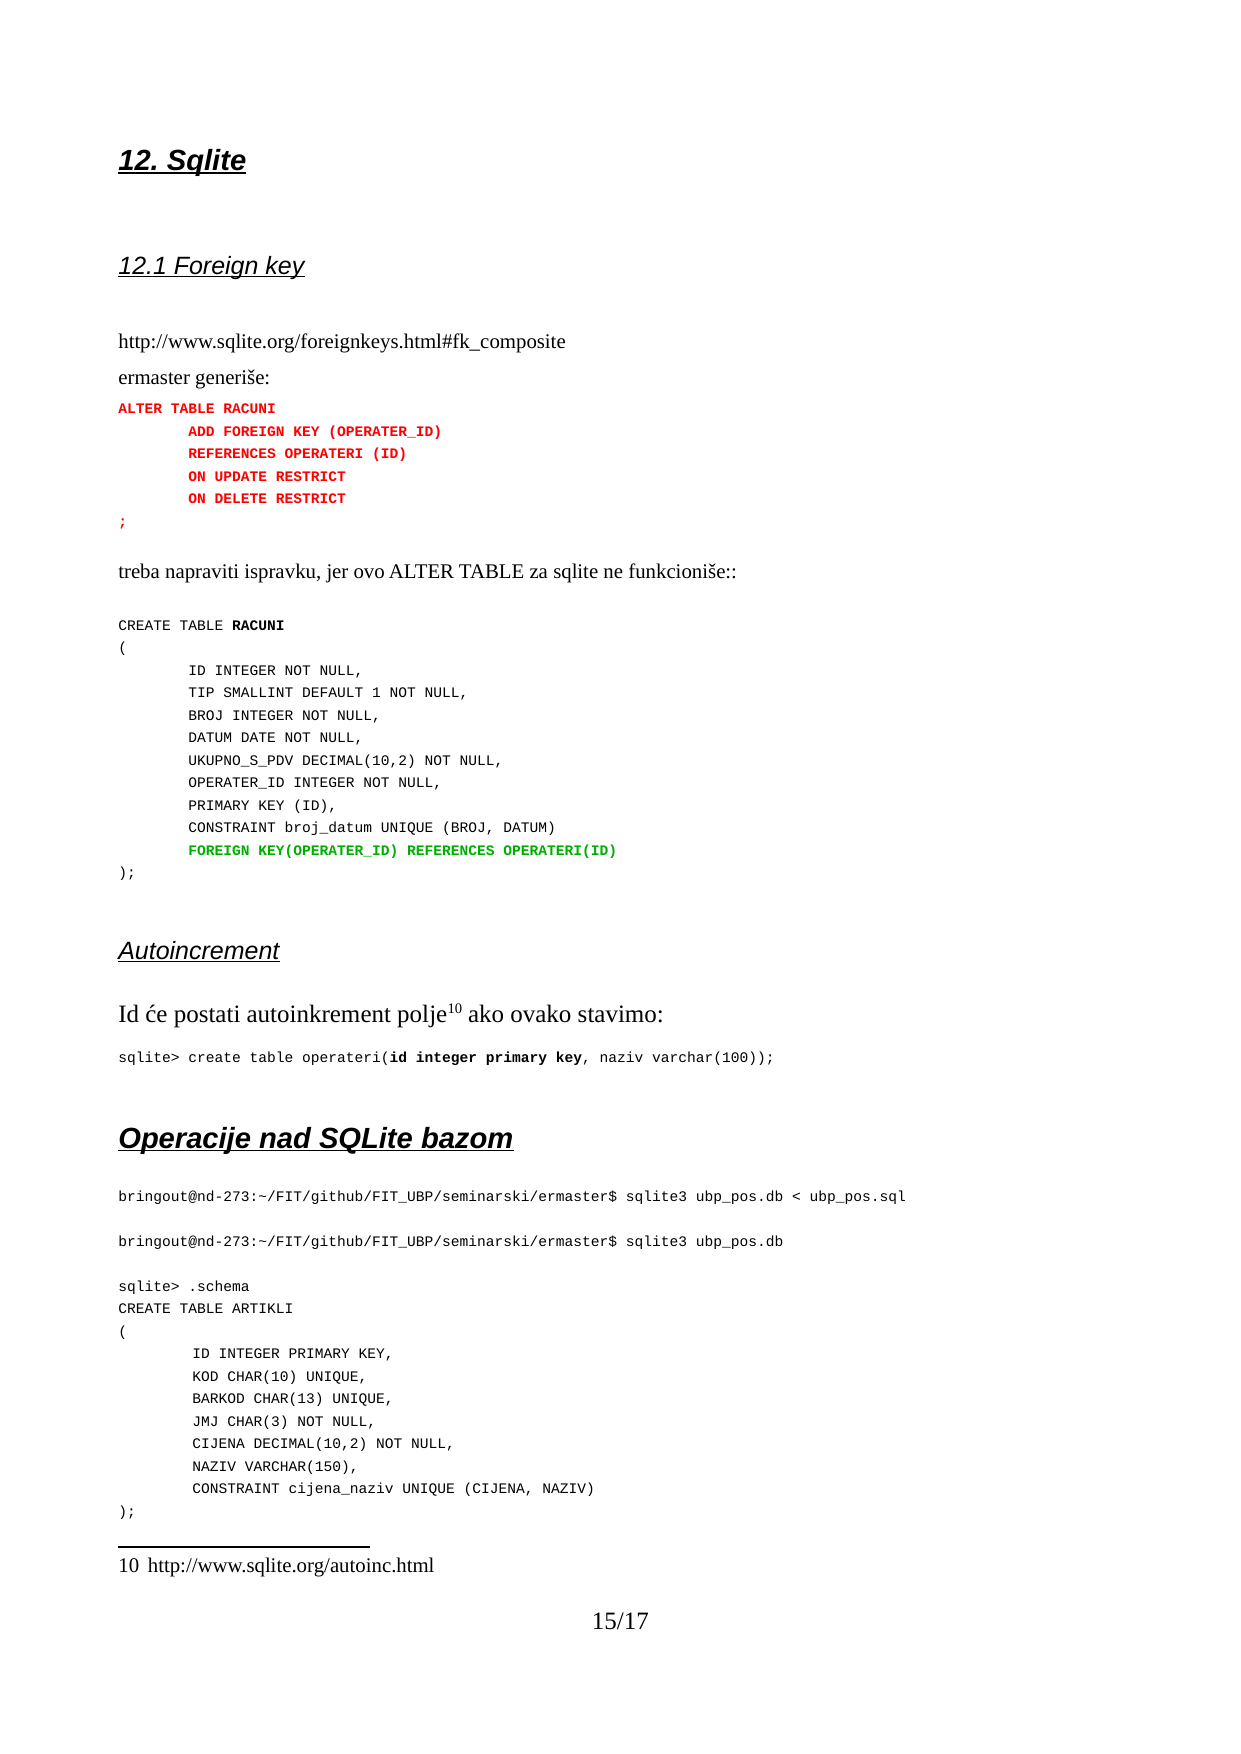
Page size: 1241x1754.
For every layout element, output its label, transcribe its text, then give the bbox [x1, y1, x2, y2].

subtitle 12. Sqlite [118, 143, 1122, 177]
text ( [118, 641, 1122, 657]
text ID INTEGER NOT NULL, [118, 663, 1122, 680]
text DATUM DATE NOT NULL, [118, 731, 1122, 747]
text sqlite> create table operateri(id integer primary key, naziv varchar(100)); [118, 1051, 1122, 1067]
text bringout@nd-273:~/FIT/github/FIT_UBP/seminarski/ermaster$ sqlite3 ubp_pos.db < ubp_pos.sql [118, 1189, 1122, 1206]
text ); [118, 866, 1122, 882]
text BROJ INTEGER NOT NULL, [118, 708, 1122, 725]
text treba napraviti ispravku, jer ovo ALTER TABLE za sqlite ne funkcioniše:: [118, 559, 1122, 583]
text http://www.sqlite.org/autoinc.html [118, 1553, 1122, 1577]
text ; [118, 514, 1122, 531]
text TIP SMALLINT DEFAULT 1 NOT NULL, [118, 686, 1122, 702]
text ID INTEGER PRIMARY KEY, [118, 1347, 1122, 1363]
subtitle Autoincrement [118, 936, 1122, 964]
text ( [118, 1324, 1122, 1341]
text KOD CHAR(10) UNIQUE, [118, 1369, 1122, 1386]
text ALTER TABLE RACUNI [118, 402, 1122, 418]
text CREATE TABLE ARTIKLI [118, 1302, 1122, 1318]
text ON DELETE RESTRICT [118, 492, 1122, 508]
text Id će postati autoinkrement polje ako ovako stavimo: [118, 999, 1122, 1028]
text bringout@nd-273:~/FIT/github/FIT_UBP/seminarski/ermaster$ sqlite3 ubp_pos.db [118, 1234, 1122, 1251]
text ADD FOREIGN KEY (OPERATER_ID) [118, 424, 1122, 441]
text JMJ CHAR(3) NOT NULL, [118, 1414, 1122, 1431]
text FOREIGN KEY(OPERATER_ID) REFERENCES OPERATERI(ID) [118, 843, 1122, 860]
text OPERATER_ID INTEGER NOT NULL, [118, 776, 1122, 792]
text CREATE TABLE RACUNI [118, 618, 1122, 635]
text ); [118, 1504, 1122, 1521]
text ermaster generiše: [118, 365, 1122, 389]
text NAZIV VARCHAR(150), [118, 1459, 1122, 1476]
text UKUPNO_S_PDV DECIMAL(10,2) NOT NULL, [118, 753, 1122, 770]
text CONSTRAINT broj_datum UNIQUE (BROJ, DATUM) [118, 821, 1122, 837]
text PRIMARY KEY (ID), [118, 798, 1122, 815]
text http://www.sqlite.org/foreignkeys.html#fk_composite [118, 328, 1122, 353]
text BARKOD CHAR(13) UNIQUE, [118, 1392, 1122, 1408]
text REFERENCES OPERATERI (ID) [118, 447, 1122, 463]
subtitle Operacije nad SQLite bazom [118, 1121, 1122, 1154]
text CIJENA DECIMAL(10,2) NOT NULL, [118, 1437, 1122, 1453]
text sqlite> .schema [118, 1279, 1122, 1296]
text CONSTRAINT cijena_naziv UNIQUE (CIJENA, NAZIV) [118, 1482, 1122, 1498]
text ON UPDATE RESTRICT [118, 469, 1122, 486]
subtitle 12.1 Foreign key [118, 251, 1122, 279]
